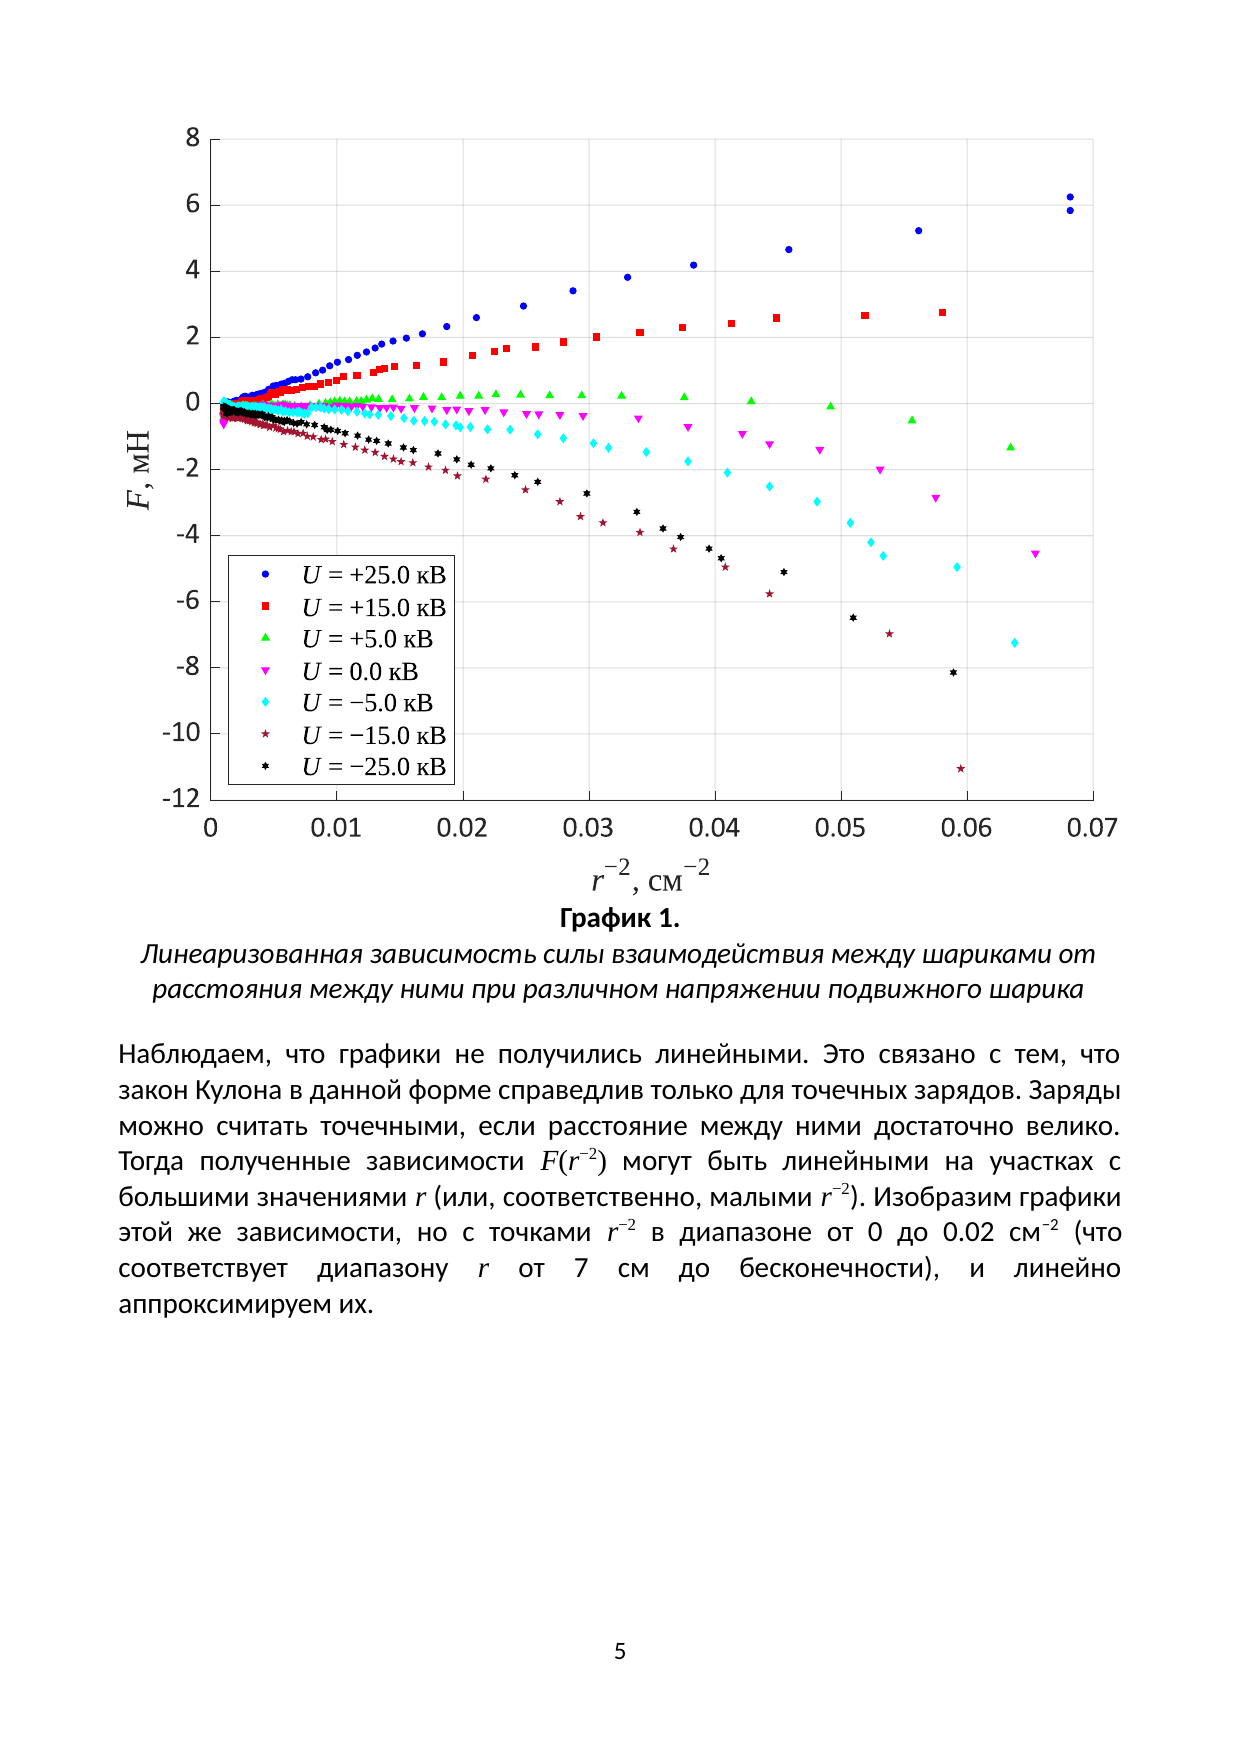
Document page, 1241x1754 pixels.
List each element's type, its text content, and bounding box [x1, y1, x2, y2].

text График 1. Линеаризованная зависимость силы взаимодействия между шариками от расстояния между ними при различном напряжении подвижного шарика [118, 899, 1122, 1006]
text Наблюдаем, что графики не получились линейными. Это связано с тем, что закон Кулона в данной форме справедлив только для точечных зарядов. Заряды можно считать точечными, если расстояние между ними достаточно велико. Тогда полученные зависимости F(r−2) могут быть линейными на участках с большими значениями r (или, соответственно, малыми r−2). Изобразим графики этой же зависимости, но с точками r−2 в диапазоне от 0 до 0.02 см−2 (что соответствует диапазону r от 7 см до бесконечности), и линейно аппроксимируем их. [118, 1035, 1122, 1320]
